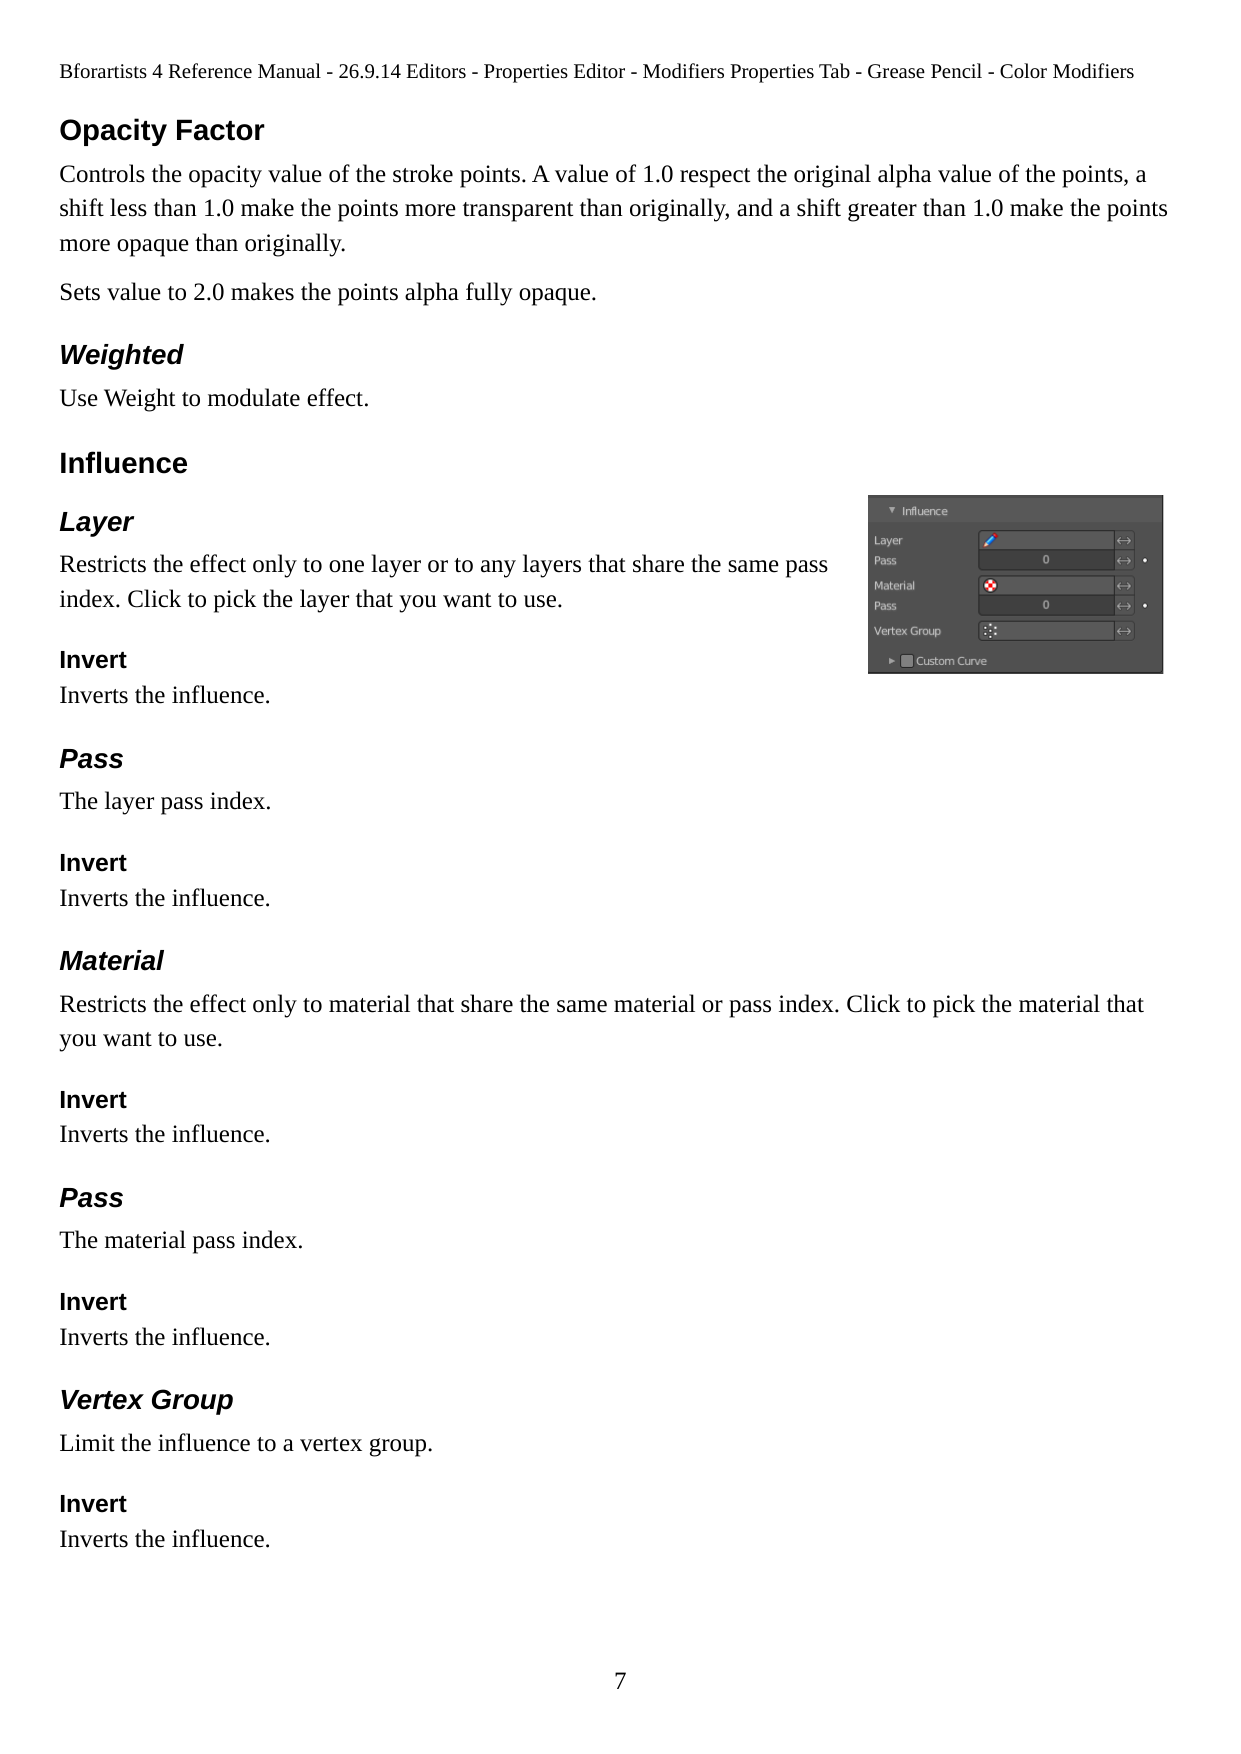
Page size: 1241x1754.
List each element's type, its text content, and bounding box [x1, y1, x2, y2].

text Limit the influence to a vertex group. [59, 1428, 1181, 1456]
text The layer pass index. [59, 786, 1181, 815]
text Restricts the effect only to one layer or to any layers that share the same pass index. Click to pick the layer that you want to use. [59, 549, 868, 613]
subtitle Vertex Group [59, 1383, 1181, 1415]
subtitle Invert [59, 1489, 1181, 1518]
text Inverts the influence. [59, 1322, 1181, 1351]
text Inverts the influence. [59, 883, 1181, 911]
subtitle Influence [59, 446, 1181, 480]
subtitle Pass [59, 742, 1181, 774]
subtitle [1164, 646, 1181, 674]
subtitle Invert [59, 646, 868, 674]
text Controls the opacity value of the stroke points. A value of 1.0 respect the original alpha value of the points, a shift less than 1.0 make the points more transparent than originally, and a shift greater than 1.0 make the points more opaque than originally. [59, 159, 1181, 257]
text Inverts the influence. [59, 1119, 1181, 1148]
text Sets value to 2.0 makes the points alpha fully opaque. [59, 277, 1181, 306]
subtitle Material [59, 944, 1181, 976]
subtitle Invert [59, 848, 1181, 876]
text Use Weight to modulate effect. [59, 383, 1181, 412]
text Restricts the effect only to material that share the same material or pass index. Click to pick the material that you want to use. [59, 989, 1181, 1052]
text The material pass index. [59, 1225, 1181, 1254]
subtitle Invert [59, 1085, 1181, 1113]
text Inverts the influence. [59, 680, 1181, 709]
subtitle Weighted [59, 338, 1181, 370]
picture [868, 495, 1164, 674]
subtitle Opacity Factor [59, 113, 1181, 146]
subtitle Pass [59, 1181, 1181, 1213]
subtitle [1164, 505, 1181, 537]
subtitle Invert [59, 1287, 1181, 1316]
subtitle Layer [59, 505, 868, 537]
text Inverts the influence. [59, 1524, 1181, 1553]
